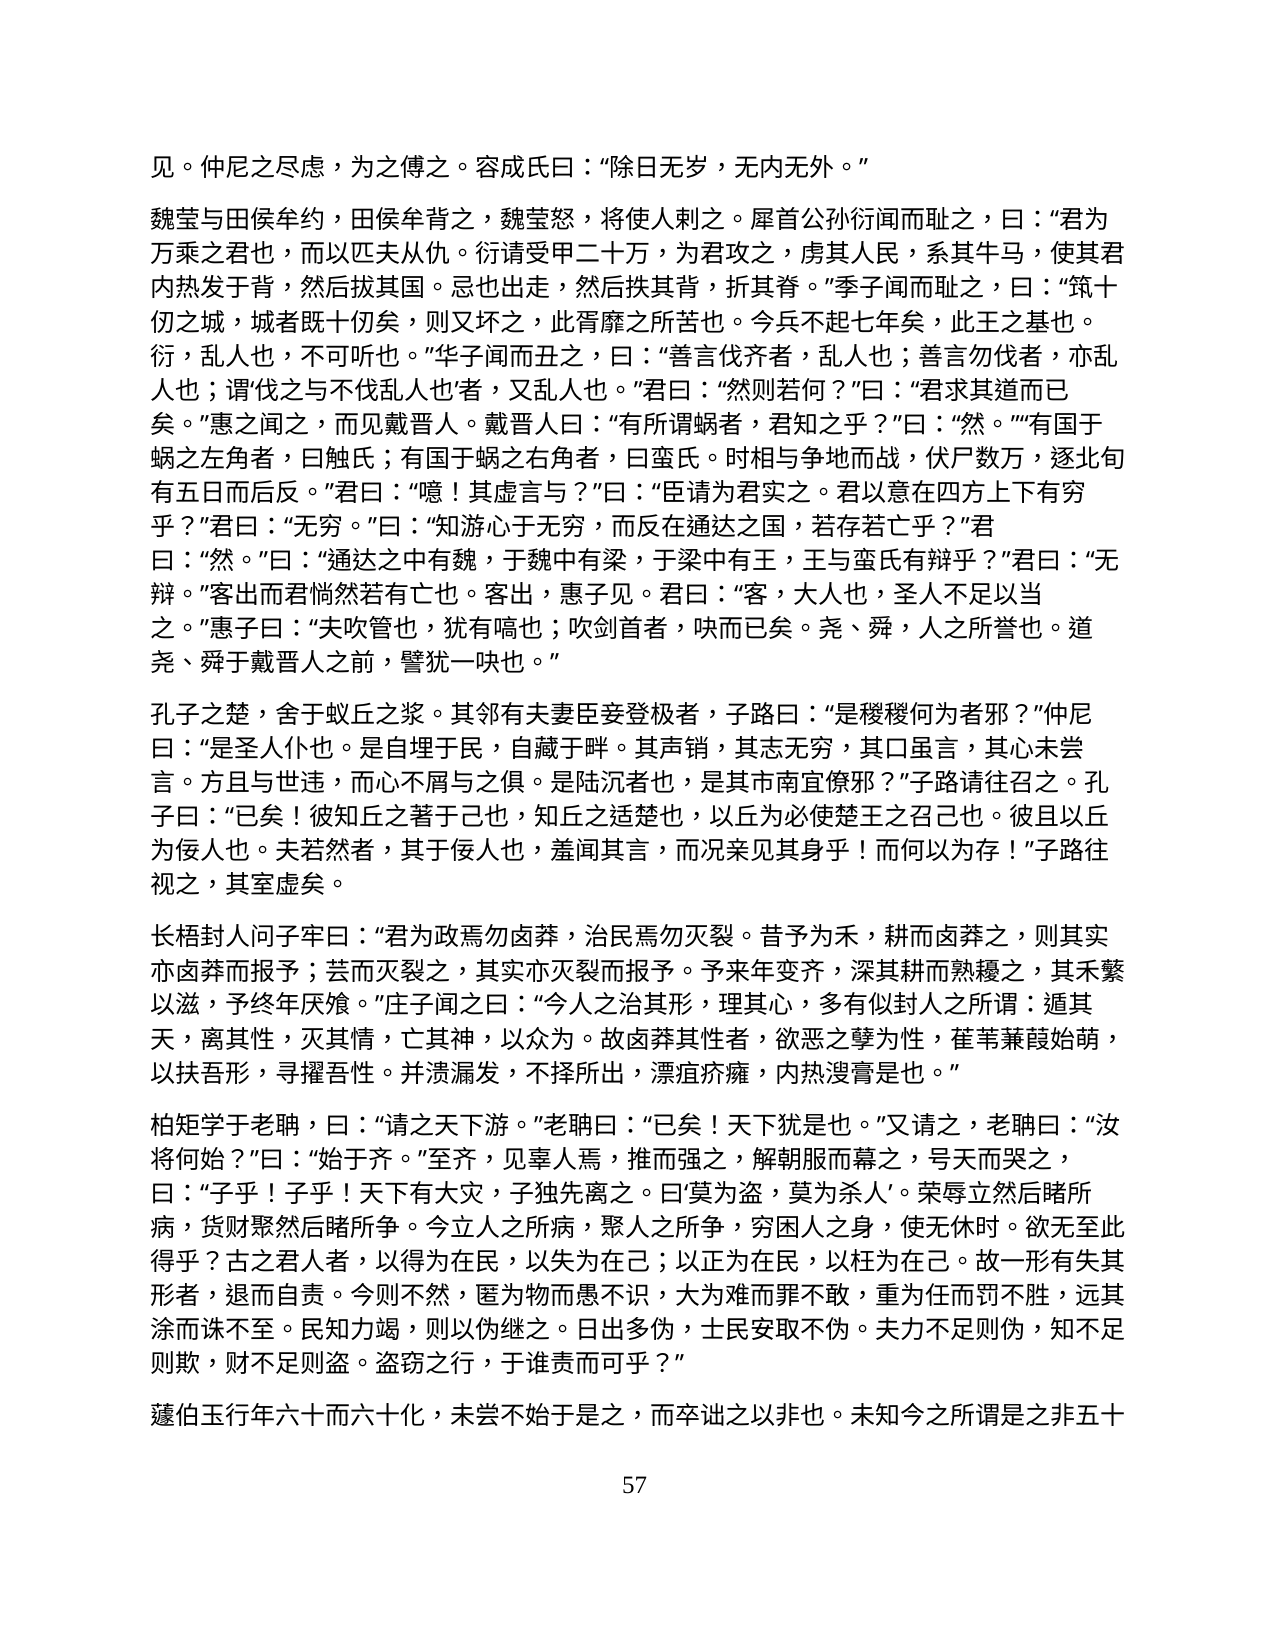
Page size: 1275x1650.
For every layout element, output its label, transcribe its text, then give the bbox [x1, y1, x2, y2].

text 见。仲尼之尽虑，为之傅之。容成氏曰：“除日无岁，无内无外。” [150, 150, 1125, 184]
text 柏矩学于老聃，曰：“请之天下游。”老聃曰：“已矣！天下犹是也。”又请之，老聃曰：“汝将何始？”曰：“始于齐。”至齐，见辜人焉，推而强之，解朝服而幕之，号天而哭之，曰：“子乎！子乎！天下有大灾，子独先离之。曰‘莫为盗，莫为杀人’。荣辱立然后睹所病，货财聚然后睹所争。今立人之所病，聚人之所争，穷困人之身，使无休时。欲无至此得乎？古之君人者，以得为在民，以失为在己；以正为在民，以枉为在己。故一形有失其形者，退而自责。今则不然，匿为物而愚不识，大为难而罪不敢，重为任而罚不胜，远其涂而诛不至。民知力竭，则以伪继之。日出多伪，士民安取不伪。夫力不足则伪，知不足则欺，财不足则盗。盗窃之行，于谁责而可乎？” [150, 1107, 1125, 1380]
text 长梧封人问子牢曰：“君为政焉勿卤莽，治民焉勿灭裂。昔予为禾，耕而卤莽之，则其实亦卤莽而报予；芸而灭裂之，其实亦灭裂而报予。予来年变齐，深其耕而熟耰之，其禾蘩以滋，予终年厌飧。”庄子闻之曰：“今人之治其形，理其心，多有似封人之所谓：遁其天，离其性，灭其情，亡其神，以众为。故卤莽其性者，欲恶之孽为性，萑苇蒹葭始萌，以扶吾形，寻擢吾性。并溃漏发，不择所出，漂疽疥癕，内热溲膏是也。” [150, 919, 1125, 1089]
text 魏莹与田侯牟约，田侯牟背之，魏莹怒，将使人剌之。犀首公孙衍闻而耻之，曰：“君为万乘之君也，而以匹夫从仇。衍请受甲二十万，为君攻之，虏其人民，系其牛马，使其君内热发于背，然后拔其国。忌也出走，然后抶其背，折其脊。”季子闻而耻之，曰：“筑十仞之城，城者既十仞矣，则又坏之，此胥靡之所苦也。今兵不起七年矣，此王之基也。衍，乱人也，不可听也。”华子闻而丑之，曰：“善言伐齐者，乱人也；善言勿伐者，亦乱人也；谓‘伐之与不伐乱人也’者，又乱人也。”君曰：“然则若何？”曰：“君求其道而已矣。”惠之闻之，而见戴晋人。戴晋人曰：“有所谓蜗者，君知之乎？”曰：“然。”“有国于蜗之左角者，曰触氏；有国于蜗之右角者，曰蛮氏。时相与争地而战，伏尸数万，逐北旬有五日而后反。”君曰：“噫！其虚言与？”曰：“臣请为君实之。君以意在四方上下有穷乎？”君曰：“无穷。”曰：“知游心于无穷，而反在通达之国，若存若亡乎？”君曰：“然。”曰：“通达之中有魏，于魏中有梁，于梁中有王，王与蛮氏有辩乎？”君曰：“无辩。”客出而君惝然若有亡也。客出，惠子见。君曰：“客，大人也，圣人不足以当之。”惠子曰：“夫吹管也，犹有嗃也；吹剑首者，吷而已矣。尧、舜，人之所誉也。道尧、舜于戴晋人之前，譬犹一吷也。” [150, 202, 1125, 679]
text 蘧伯玉行年六十而六十化，未尝不始于是之，而卒诎之以非也。未知今之所谓是之非五十 [150, 1398, 1125, 1432]
text 孔子之楚，舍于蚁丘之浆。其邻有夫妻臣妾登极者，子路曰：“是稯稯何为者邪？”仲尼曰：“是圣人仆也。是自埋于民，自藏于畔。其声销，其志无穷，其口虽言，其心未尝言。方且与世违，而心不屑与之俱。是陆沉者也，是其市南宜僚邪？”子路请往召之。孔子曰：“已矣！彼知丘之著于己也，知丘之适楚也，以丘为必使楚王之召己也。彼且以丘为佞人也。夫若然者，其于佞人也，羞闻其言，而况亲见其身乎！而何以为存！”子路往视之，其室虚矣。 [150, 697, 1125, 901]
